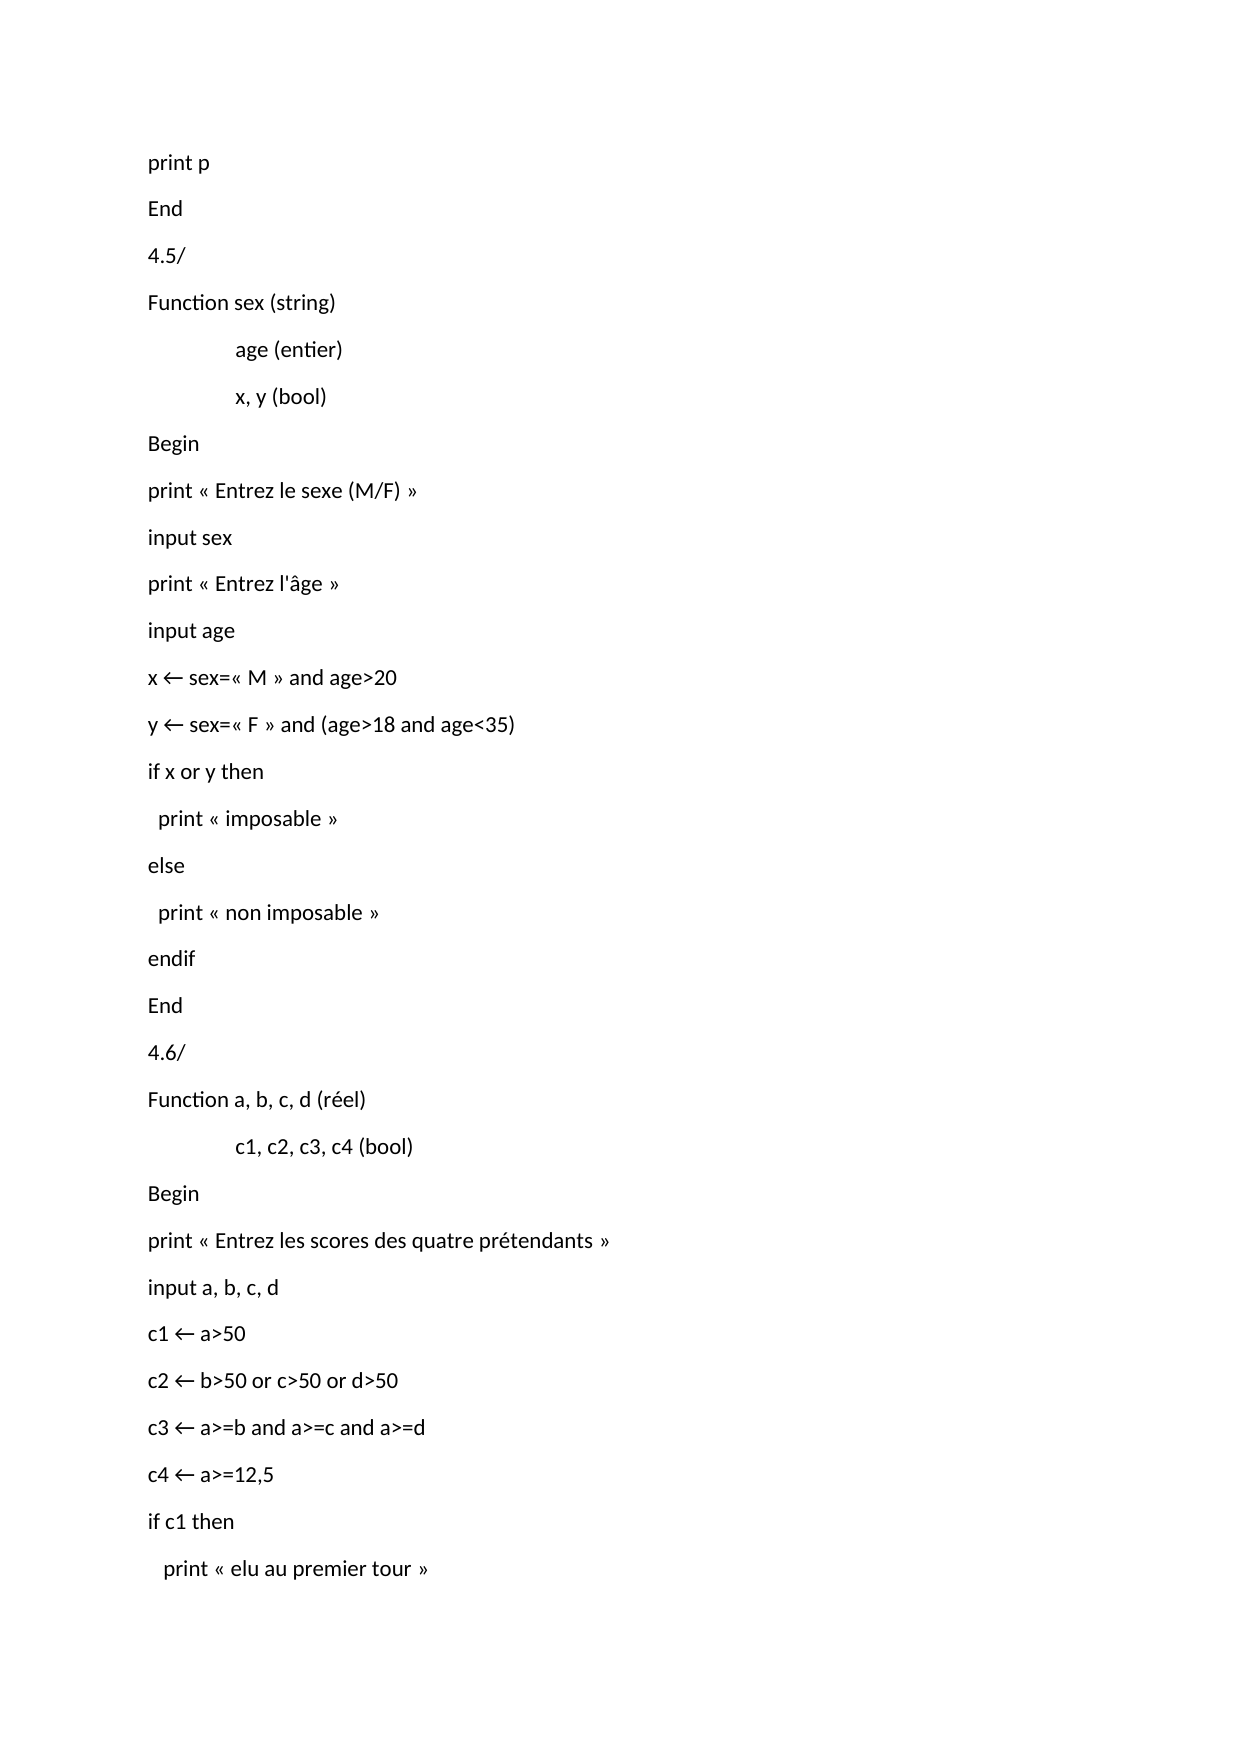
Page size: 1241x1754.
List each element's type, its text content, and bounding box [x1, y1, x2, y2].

text print « Entrez le sexe (M/F) » [148, 476, 1093, 504]
text print p [148, 148, 1093, 176]
text c1, c2, c3, c4 (bool) [148, 1132, 1093, 1160]
text input a, b, c, d [148, 1273, 1093, 1301]
text print « Entrez l'âge » [148, 569, 1093, 597]
text c1 ← a>50 [148, 1319, 1093, 1347]
text print « non imposable » [148, 898, 1093, 926]
text Begin [148, 1179, 1093, 1207]
text age (entier) [148, 335, 1093, 363]
text Begin [148, 429, 1093, 457]
text y ← sex=« F » and (age>18 and age<35) [148, 710, 1093, 738]
text 4.5/ [148, 241, 1093, 269]
text c2 ← b>50 or c>50 or d>50 [148, 1366, 1093, 1394]
text else [148, 851, 1093, 879]
text Function sex (string) [148, 288, 1093, 316]
text Function a, b, c, d (réel) [148, 1085, 1093, 1113]
text endif [148, 944, 1093, 972]
text input sex [148, 523, 1093, 551]
text print « Entrez les scores des quatre prétendants » [148, 1226, 1093, 1254]
text print « imposable » [148, 804, 1093, 832]
text x, y (bool) [148, 382, 1093, 410]
text if x or y then [148, 757, 1093, 785]
text input age [148, 616, 1093, 644]
text if c1 then [148, 1507, 1093, 1535]
text c4 ← a>=12,5 [148, 1460, 1093, 1488]
text x ← sex=« M » and age>20 [148, 663, 1093, 691]
text c3 ← a>=b and a>=c and a>=d [148, 1413, 1093, 1441]
text End [148, 194, 1093, 222]
text End [148, 991, 1093, 1019]
text print « elu au premier tour » [148, 1554, 1093, 1582]
text 4.6/ [148, 1038, 1093, 1066]
